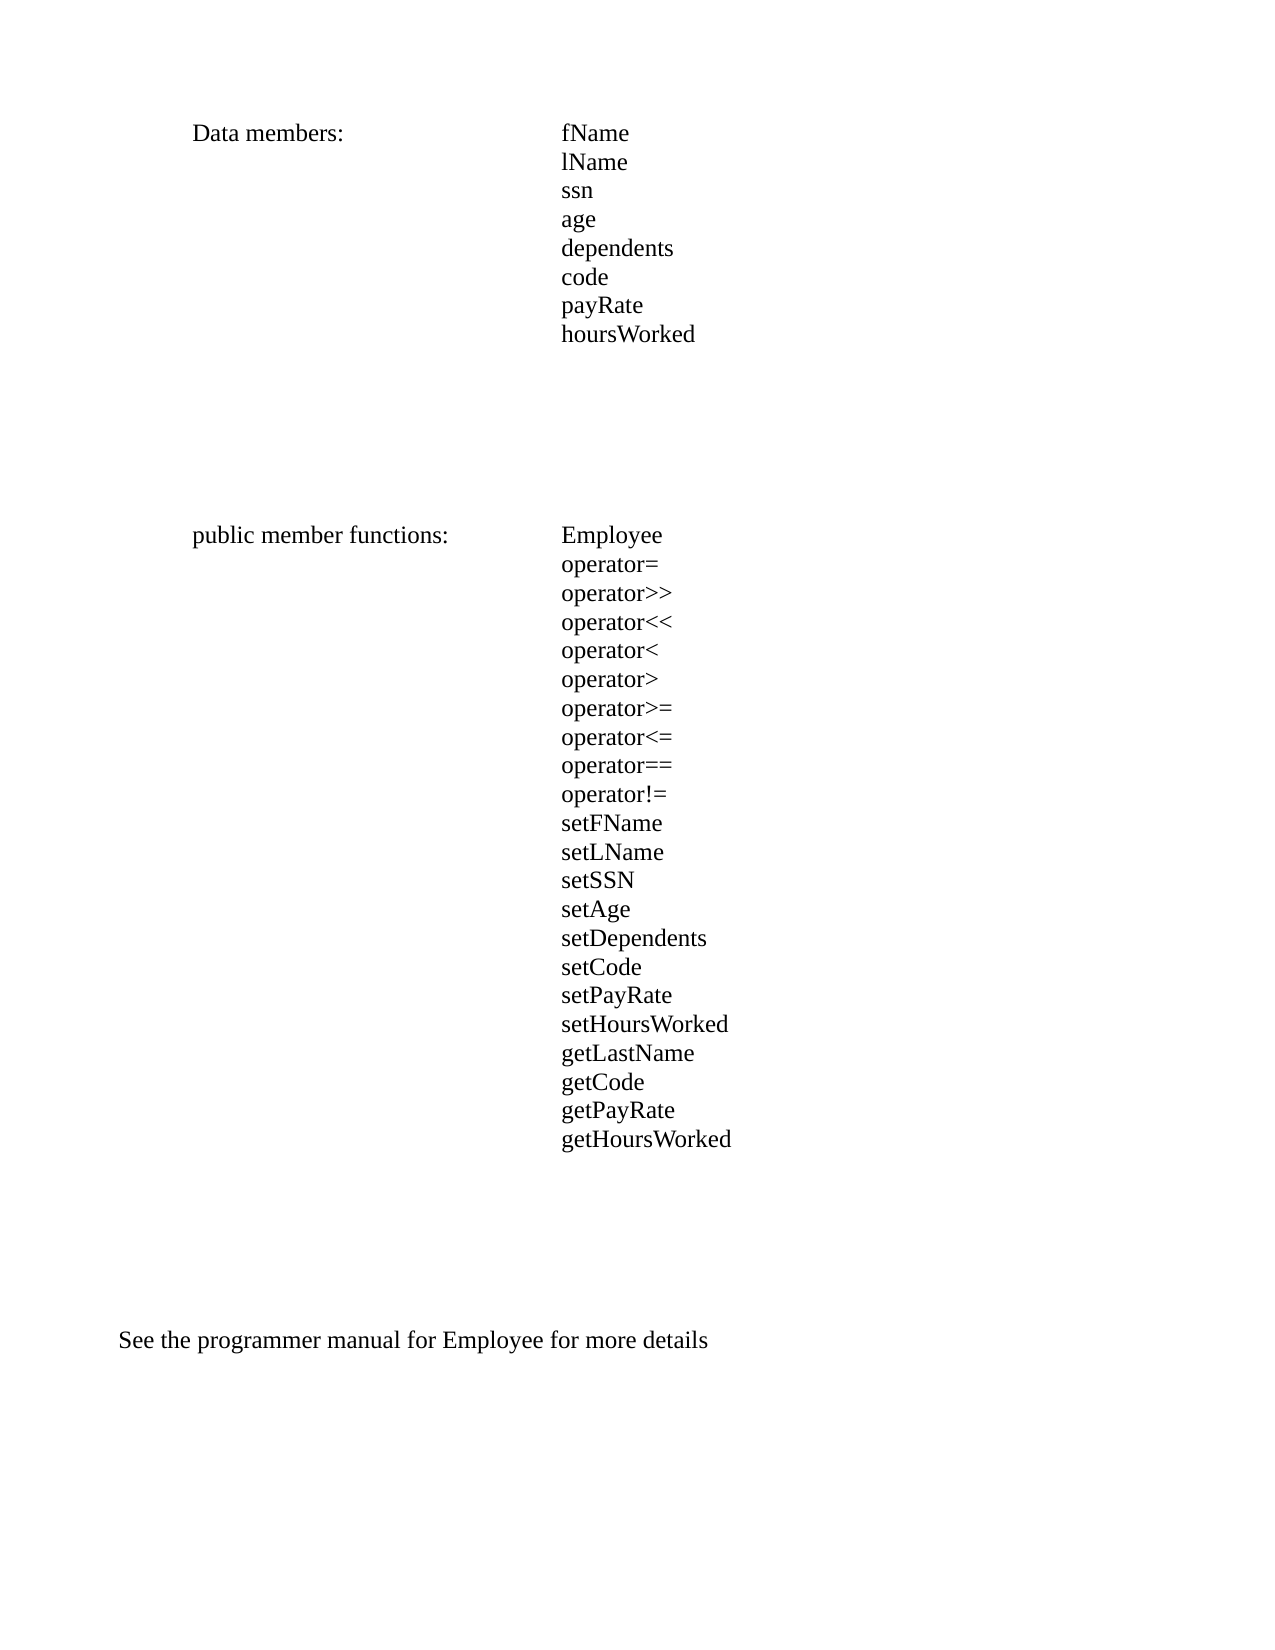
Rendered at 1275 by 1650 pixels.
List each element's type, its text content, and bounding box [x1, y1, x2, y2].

text getPayRate [118, 1096, 1157, 1124]
text lName [118, 147, 1157, 176]
text setSSN [118, 866, 1157, 894]
text operator== [118, 751, 1157, 779]
text hoursWorked [118, 319, 1157, 348]
text See the programmer manual for Employee for more details [118, 1326, 1157, 1354]
text setAge [118, 894, 1157, 923]
text setDependents [118, 923, 1157, 952]
text getHoursWorked [118, 1124, 1157, 1153]
text operator!= [118, 779, 1157, 808]
text setPayRate [118, 981, 1157, 1009]
text Data members: fName [118, 118, 1157, 147]
text operator>> [118, 578, 1157, 607]
text payRate [118, 291, 1157, 319]
text operator= [118, 549, 1157, 578]
text ssn [118, 176, 1157, 204]
text age [118, 204, 1157, 233]
text operator<= [118, 722, 1157, 751]
text dependents [118, 233, 1157, 262]
text setHoursWorked [118, 1009, 1157, 1038]
text operator>= [118, 693, 1157, 722]
text setFName [118, 808, 1157, 837]
text public member functions: Employee [118, 521, 1157, 549]
text setLName [118, 837, 1157, 866]
text getCode [118, 1067, 1157, 1096]
text code [118, 262, 1157, 291]
text getLastName [118, 1038, 1157, 1067]
text operator<< [118, 607, 1157, 636]
text setCode [118, 952, 1157, 981]
text operator< [118, 636, 1157, 664]
text operator> [118, 664, 1157, 693]
